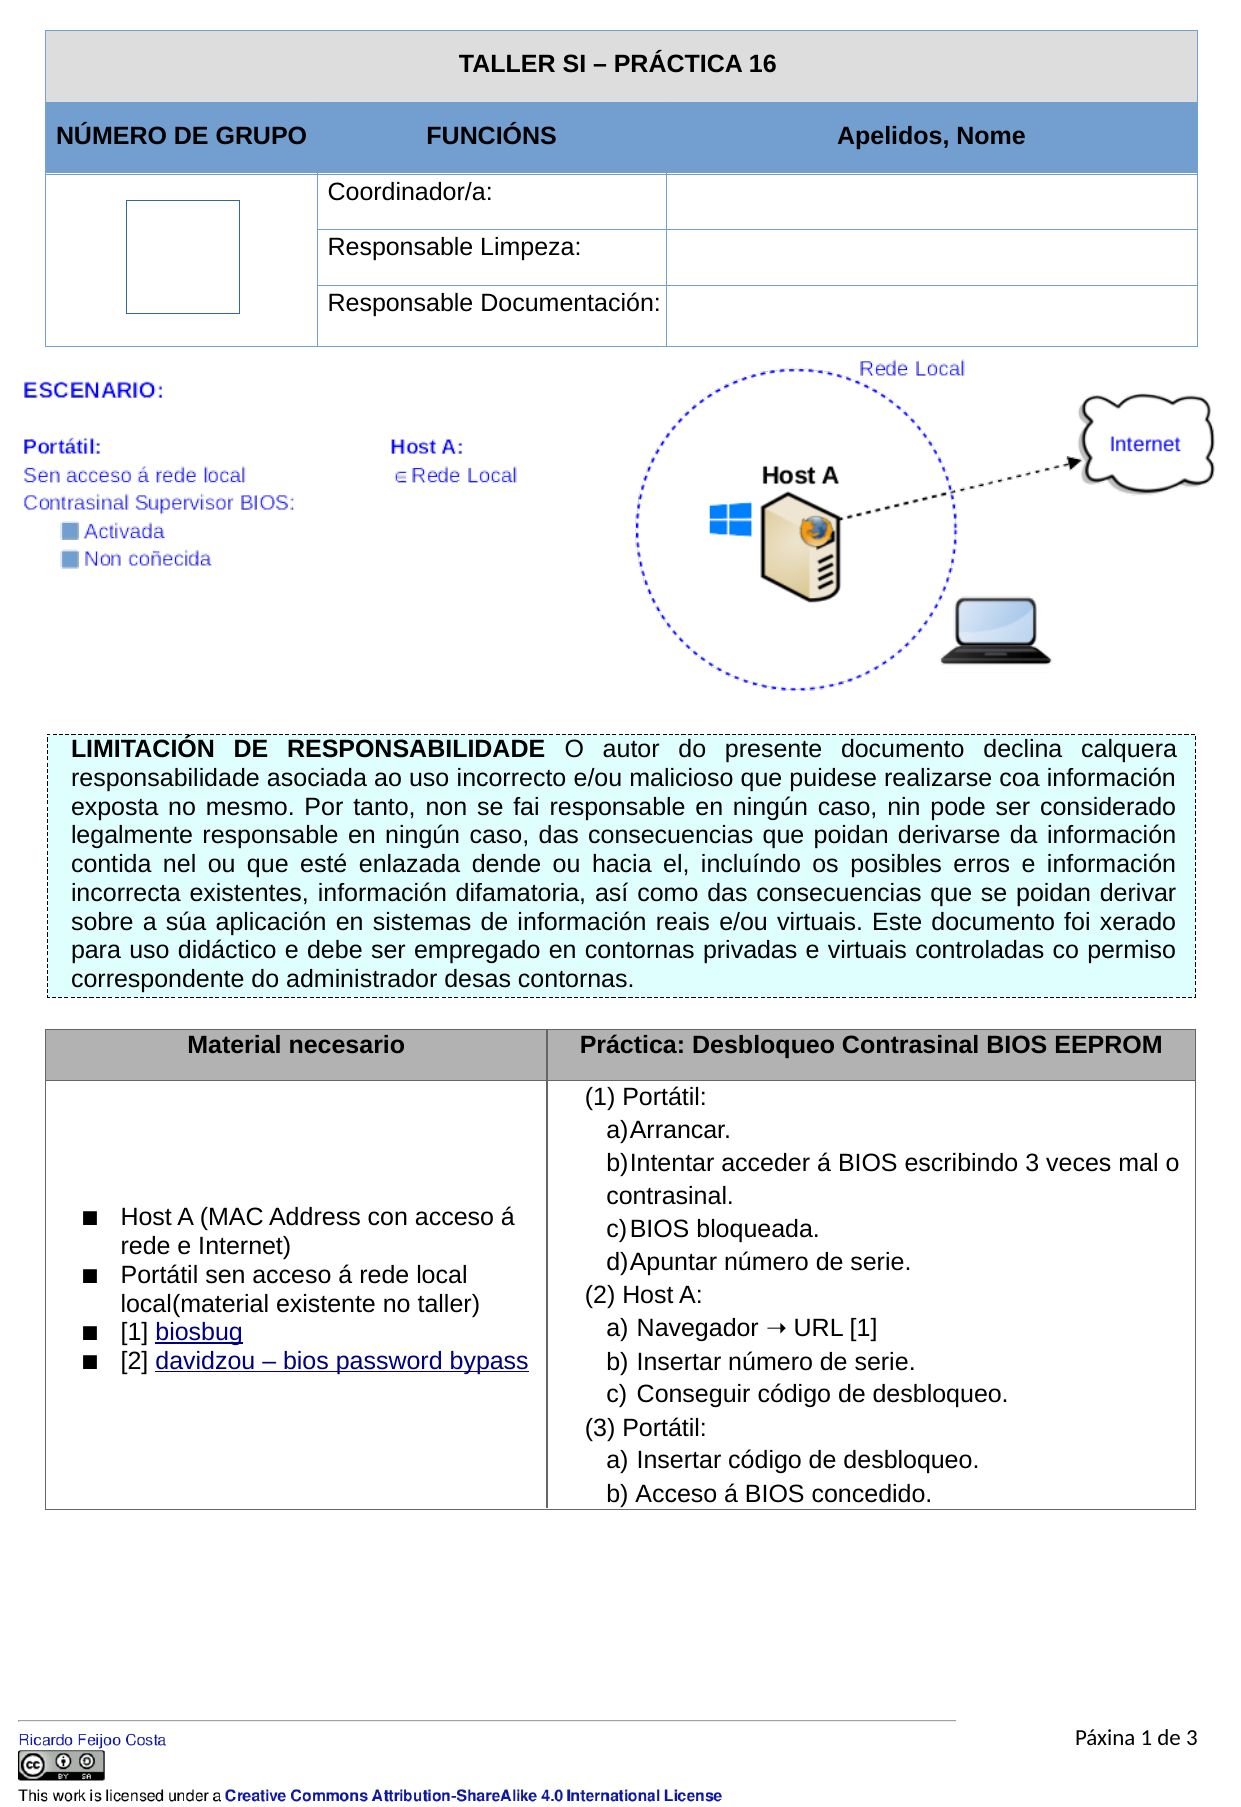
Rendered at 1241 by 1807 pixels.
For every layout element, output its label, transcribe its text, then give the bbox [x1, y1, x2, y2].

picture [18, 347, 1228, 735]
table_header Práctica: Desbloqueo Contrasinal BIOS EEPROM [548, 1030, 1195, 1080]
table_cell Coordinador/a: [318, 175, 666, 229]
table_cell [667, 286, 1197, 346]
table_cell [667, 230, 1197, 284]
table_cell FUNCIÓNS [318, 103, 666, 173]
table_cell Responsable Documentación: [318, 286, 666, 346]
table_cell Apelidos, Nome [667, 103, 1197, 173]
table_cell Responsable Limpeza: [318, 230, 666, 284]
picture [8, 1715, 957, 1806]
table_cell Host A (MAC Address con acceso á rede e Internet) Portátil sen acceso á rede local local(material existente no taller) [1] biosbug [2] davidzou – bios password bypass [46, 1081, 546, 1508]
table_header TALLER SI – PRÁCTICA 16 [46, 31, 1197, 102]
table_cell [667, 175, 1197, 229]
table_cell Portátil: Arrancar. Intentar acceder á BIOS escribindo 3 veces mal o contrasinal. BIOS bloqueada. Apuntar número de serie. Host A: Navegador ➝ URL [1] Insertar número de serie. Conseguir código de desbloqueo. Portátil: Insertar código de desbloqueo. Acceso á BIOS concedido. [548, 1081, 1195, 1508]
table_cell NÚMERO DE GRUPO [46, 103, 317, 173]
table_cell [46, 175, 317, 346]
table_header Material necesario [46, 1030, 546, 1080]
